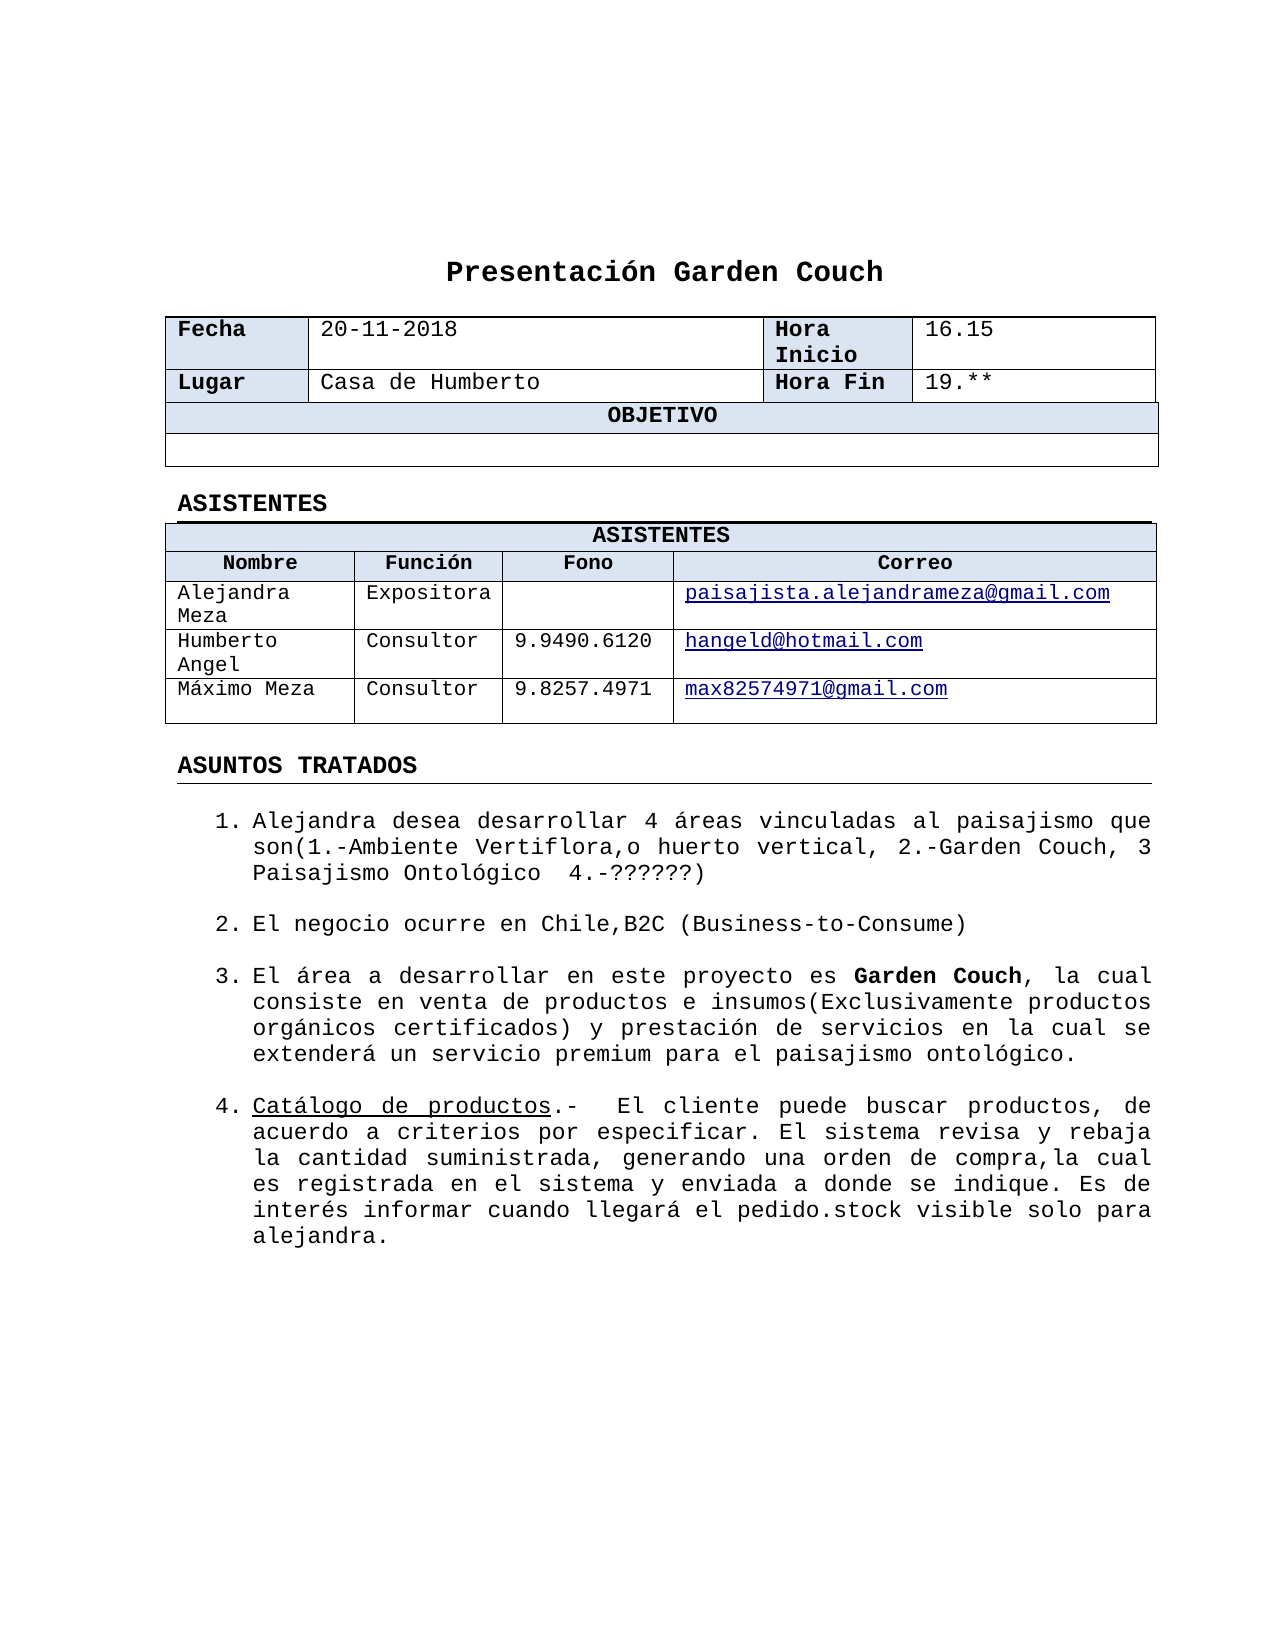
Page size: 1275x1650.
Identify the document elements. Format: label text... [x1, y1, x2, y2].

table_cell Hora Fin [764, 370, 912, 402]
table_cell OBJETIVO [166, 403, 1158, 433]
table_header Hora Inicio [764, 318, 912, 369]
table_header ASISTENTES [166, 524, 1156, 551]
text ASISTENTES [177, 491, 1152, 521]
table_header 16.15 [913, 318, 1155, 369]
table_cell Fono [503, 552, 673, 581]
table_cell Casa de Humberto [309, 370, 763, 402]
table_cell Función [355, 552, 502, 581]
table_cell Nombre [166, 552, 354, 581]
table_cell 9.8257.4971 [503, 679, 673, 723]
table_cell 19.** [913, 370, 1155, 402]
list El negocio ocurre en Chile,B2C (Business-to-Consume) [215, 913, 1152, 939]
table_cell Consultor [355, 630, 502, 677]
text Presentación Garden Couch [177, 258, 1152, 291]
table_cell [166, 434, 1158, 466]
list Catálogo de productos.- El cliente puede buscar productos, de acuerdo a criterios por especificar. El sistema revisa y rebaja la cantidad suministrada, generando una orden de compra,la cual es registrada en el sistema y enviada a donde se indique. Es de interés informar cuando llegará el pedido.stock visible solo para alejandra. [215, 1094, 1152, 1250]
table_cell Humberto Angel [166, 630, 354, 677]
table_cell [503, 582, 673, 629]
text ASUNTOS TRATADOS [177, 752, 1152, 783]
table_cell Máximo Meza [166, 679, 354, 723]
table_cell Consultor [355, 679, 502, 723]
list El área a desarrollar en este proyecto es Garden Couch, la cual consiste en venta de productos e insumos(Exclusivamente productos orgánicos certificados) y prestación de servicios en la cual se extenderá un servicio premium para el paisajismo ontológico. [215, 965, 1152, 1068]
table_header Fecha [166, 318, 308, 369]
table_cell Correo [674, 552, 1156, 581]
table_cell hangeld@hotmail.com [674, 630, 1156, 677]
table_cell paisajista.alejandrameza@gmail.com [674, 582, 1156, 629]
table_cell Expositora [355, 582, 502, 629]
table_cell Lugar [166, 370, 308, 402]
list Alejandra desea desarrollar 4 áreas vinculadas al paisajismo que son(1.-Ambiente Vertiflora,o huerto vertical, 2.-Garden Couch, 3 Paisajismo Ontológico 4.-??????) [215, 809, 1152, 887]
table_cell Alejandra Meza [166, 582, 354, 629]
table_cell max82574971@gmail.com [674, 679, 1156, 723]
table_cell 9.9490.6120 [503, 630, 673, 677]
table_header 20-11-2018 [309, 318, 763, 369]
